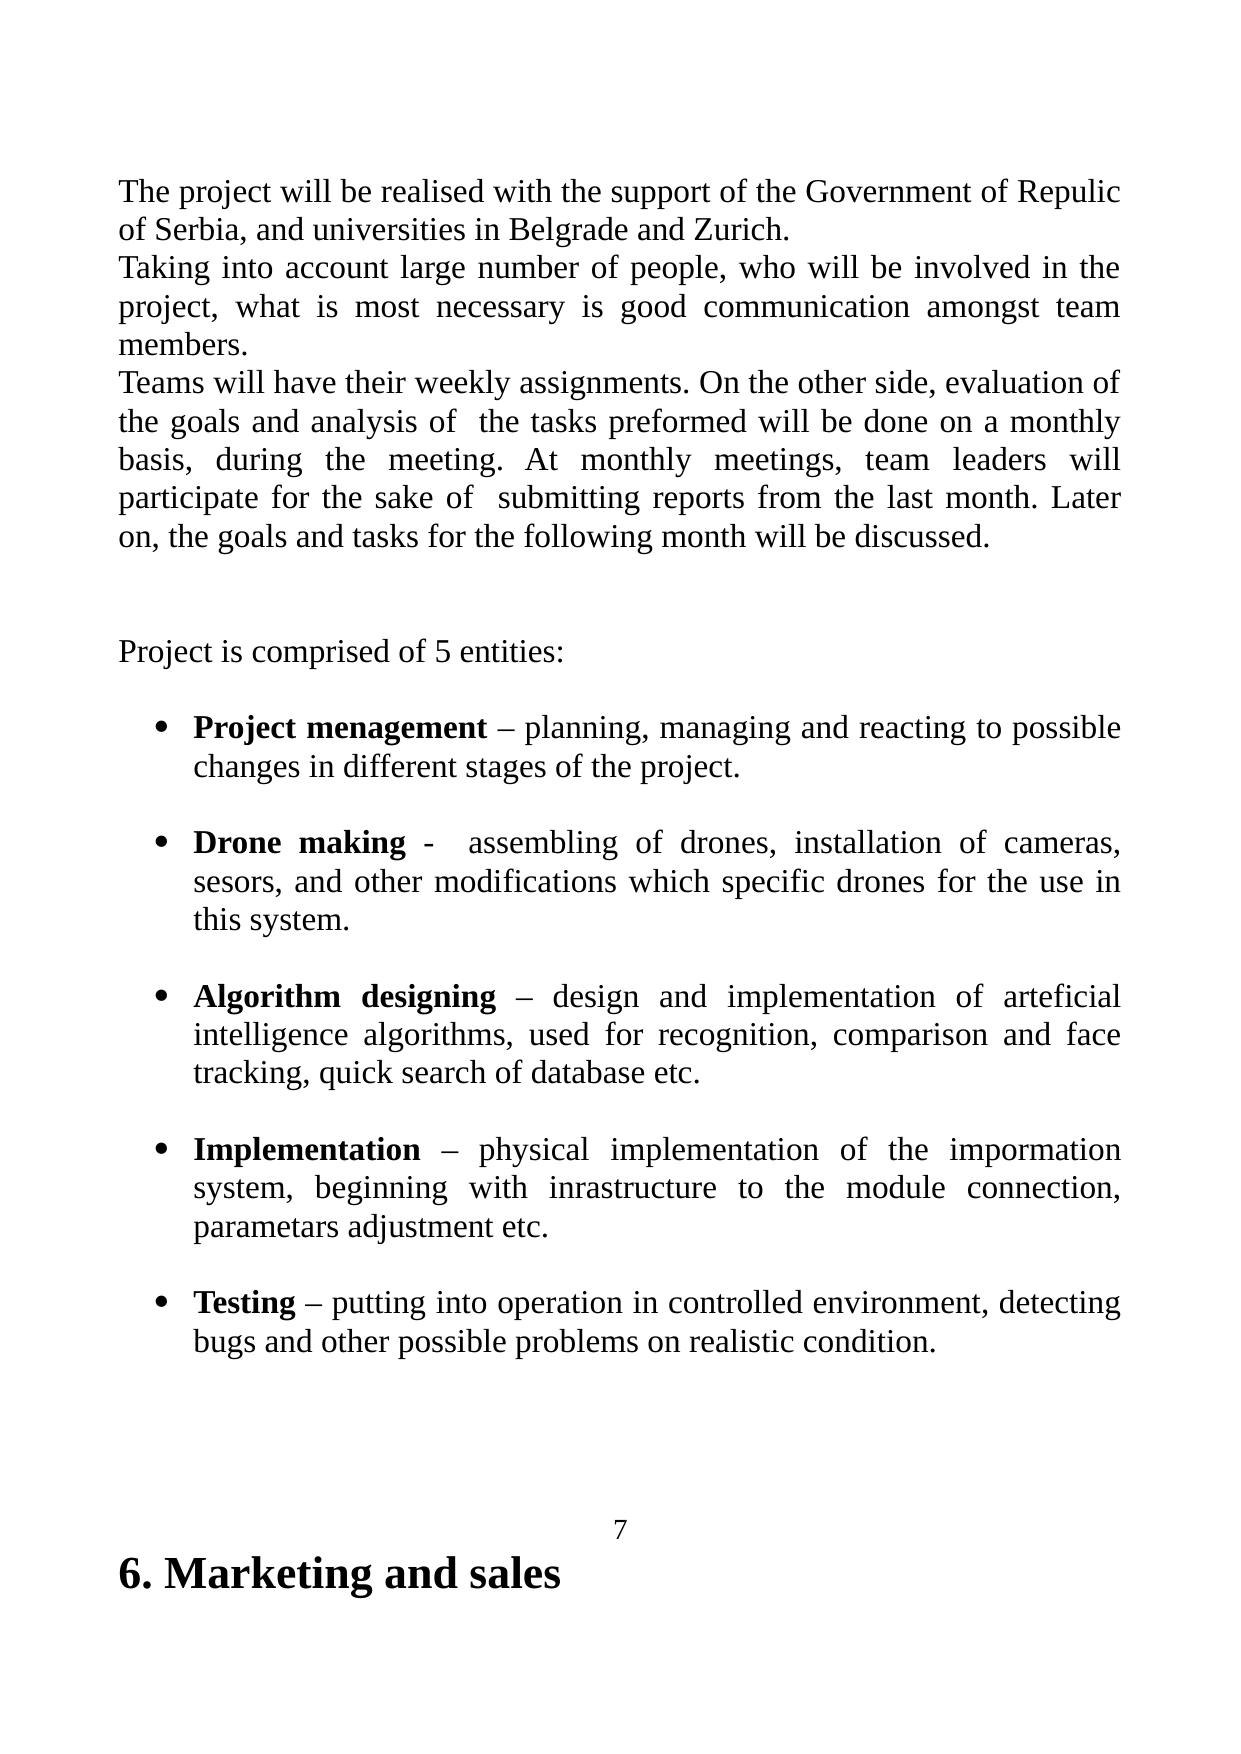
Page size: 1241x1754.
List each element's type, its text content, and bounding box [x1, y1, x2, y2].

list Testing – putting into operation in controlled environment, detecting bugs and other possible problems on realistic condition. [156, 1282, 1122, 1359]
text Taking into account large number of people, who will be involved in the project, what is most necessary is good communication amongst team members. [118, 247, 1122, 362]
text Project is comprised of 5 entities: [118, 631, 1122, 669]
text The project will be realised with the support of the Government of Repulic of Serbia, and universities in Belgrade and Zurich. [118, 171, 1122, 247]
list Project menagement – planning, managing and reacting to possible changes in different stages of the project. [156, 707, 1122, 784]
list Implementation – physical implementation of the impormation system, beginning with inrastructure to the module connection, parametars adjustment etc. [156, 1129, 1122, 1244]
text Teams will have their weekly assignments. On the other side, evaluation of the goals and analysis of the tasks preformed will be done on a monthly basis, during the meeting. At monthly meetings, team leaders will participate for the sake of submitting reports from the last month. Later on, the goals and tasks for the following month will be discussed. [118, 362, 1122, 554]
text 7 [118, 1512, 1122, 1546]
text 6. Marketing and sales [118, 1546, 1122, 1599]
list Algorithm designing – design and implementation of arteficial intelligence algorithms, used for recognition, comparison and face tracking, quick search of database etc. [156, 976, 1122, 1091]
list Drone making - assembling of drones, installation of cameras, sesors, and other modifications which specific drones for the use in this system. [156, 822, 1122, 937]
